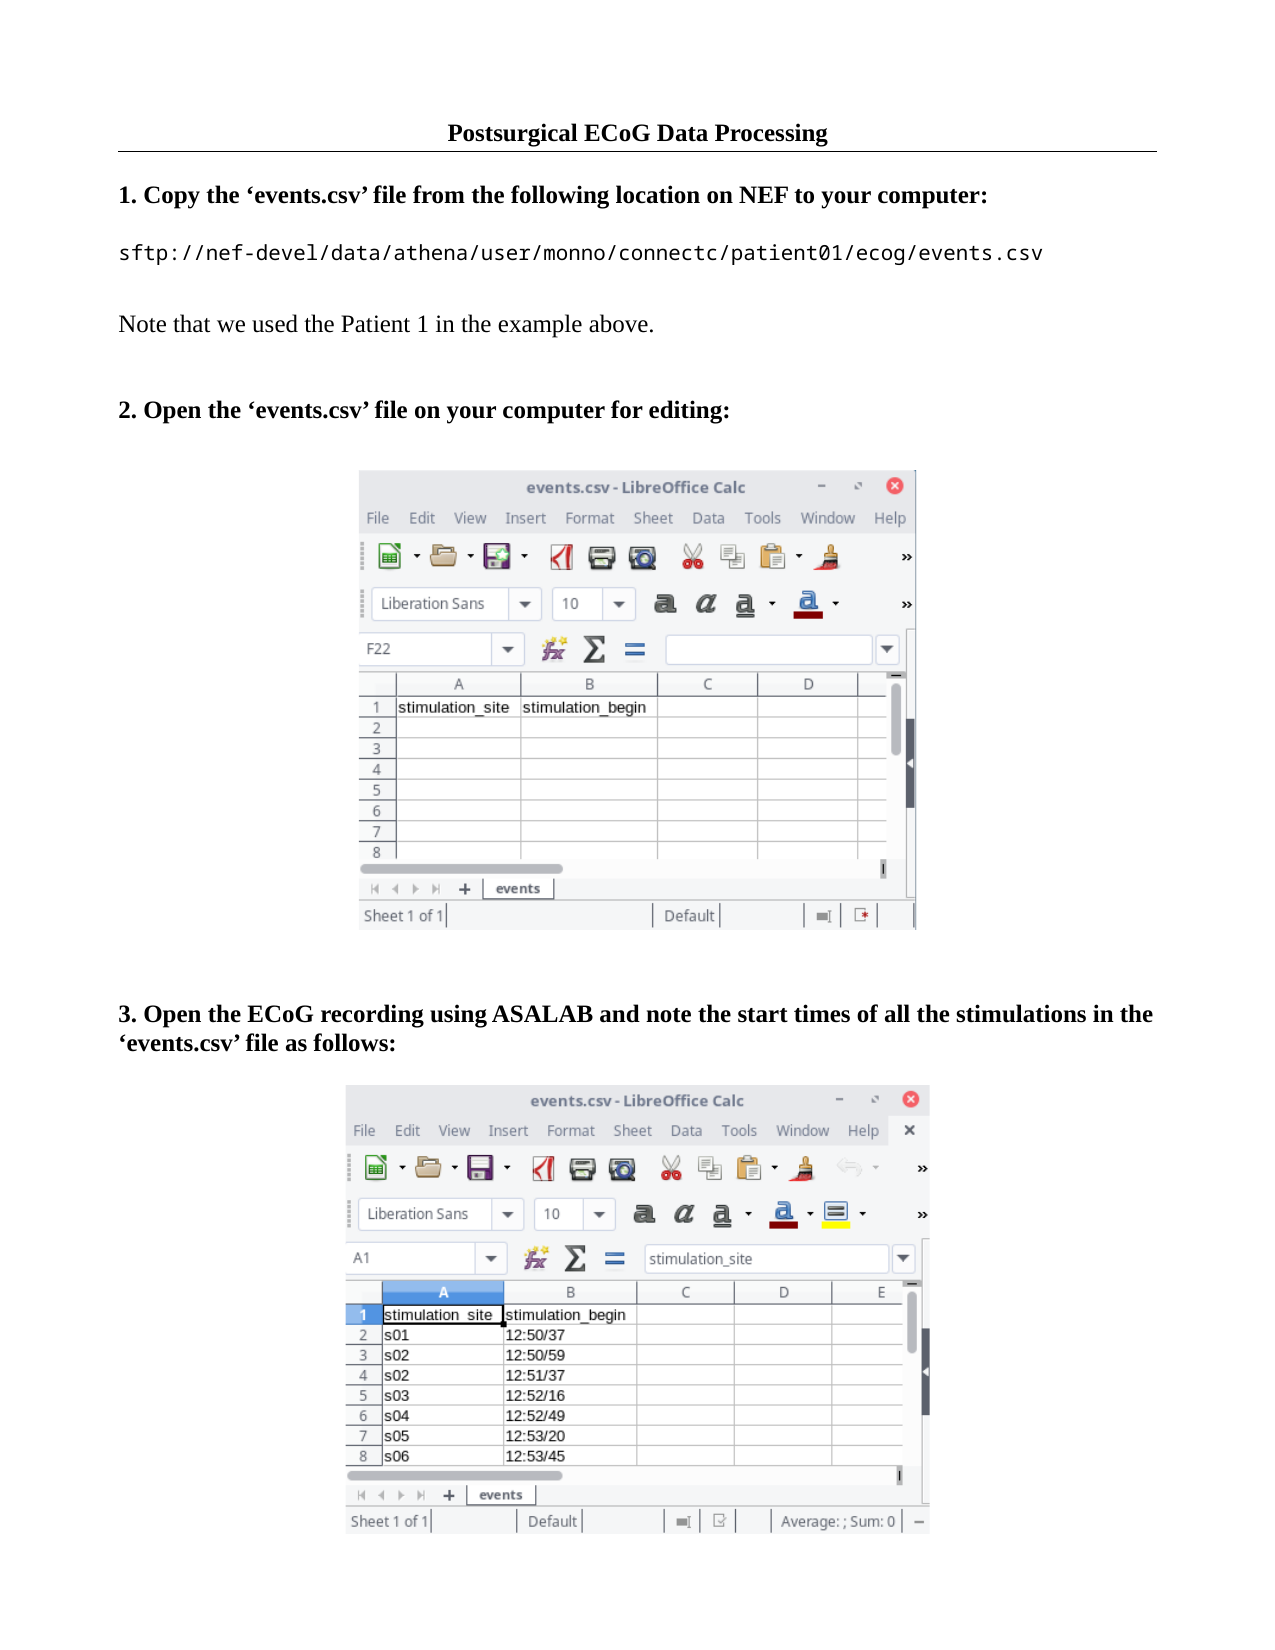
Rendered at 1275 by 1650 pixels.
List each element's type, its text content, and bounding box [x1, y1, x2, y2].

text 3. Open the ECoG recording using ASALAB and note the start times of all the stimulations in the ‘events.csv’ file as follows: [118, 999, 1157, 1056]
text sftp://nef-devel/data/athena/user/monno/connectc/patient01/ecog/events.csv [118, 238, 1157, 266]
picture [345, 1085, 930, 1534]
picture [358, 470, 917, 930]
text Postsurgical ECoG Data Processing [118, 118, 1157, 151]
text Note that we used the Patient 1 in the example above. [118, 309, 1157, 338]
text 2. Open the ‘events.csv’ file on your computer for editing: [118, 395, 1157, 424]
text 1. Copy the ‘events.csv’ file from the following location on NEF to your computer: [118, 180, 1157, 209]
